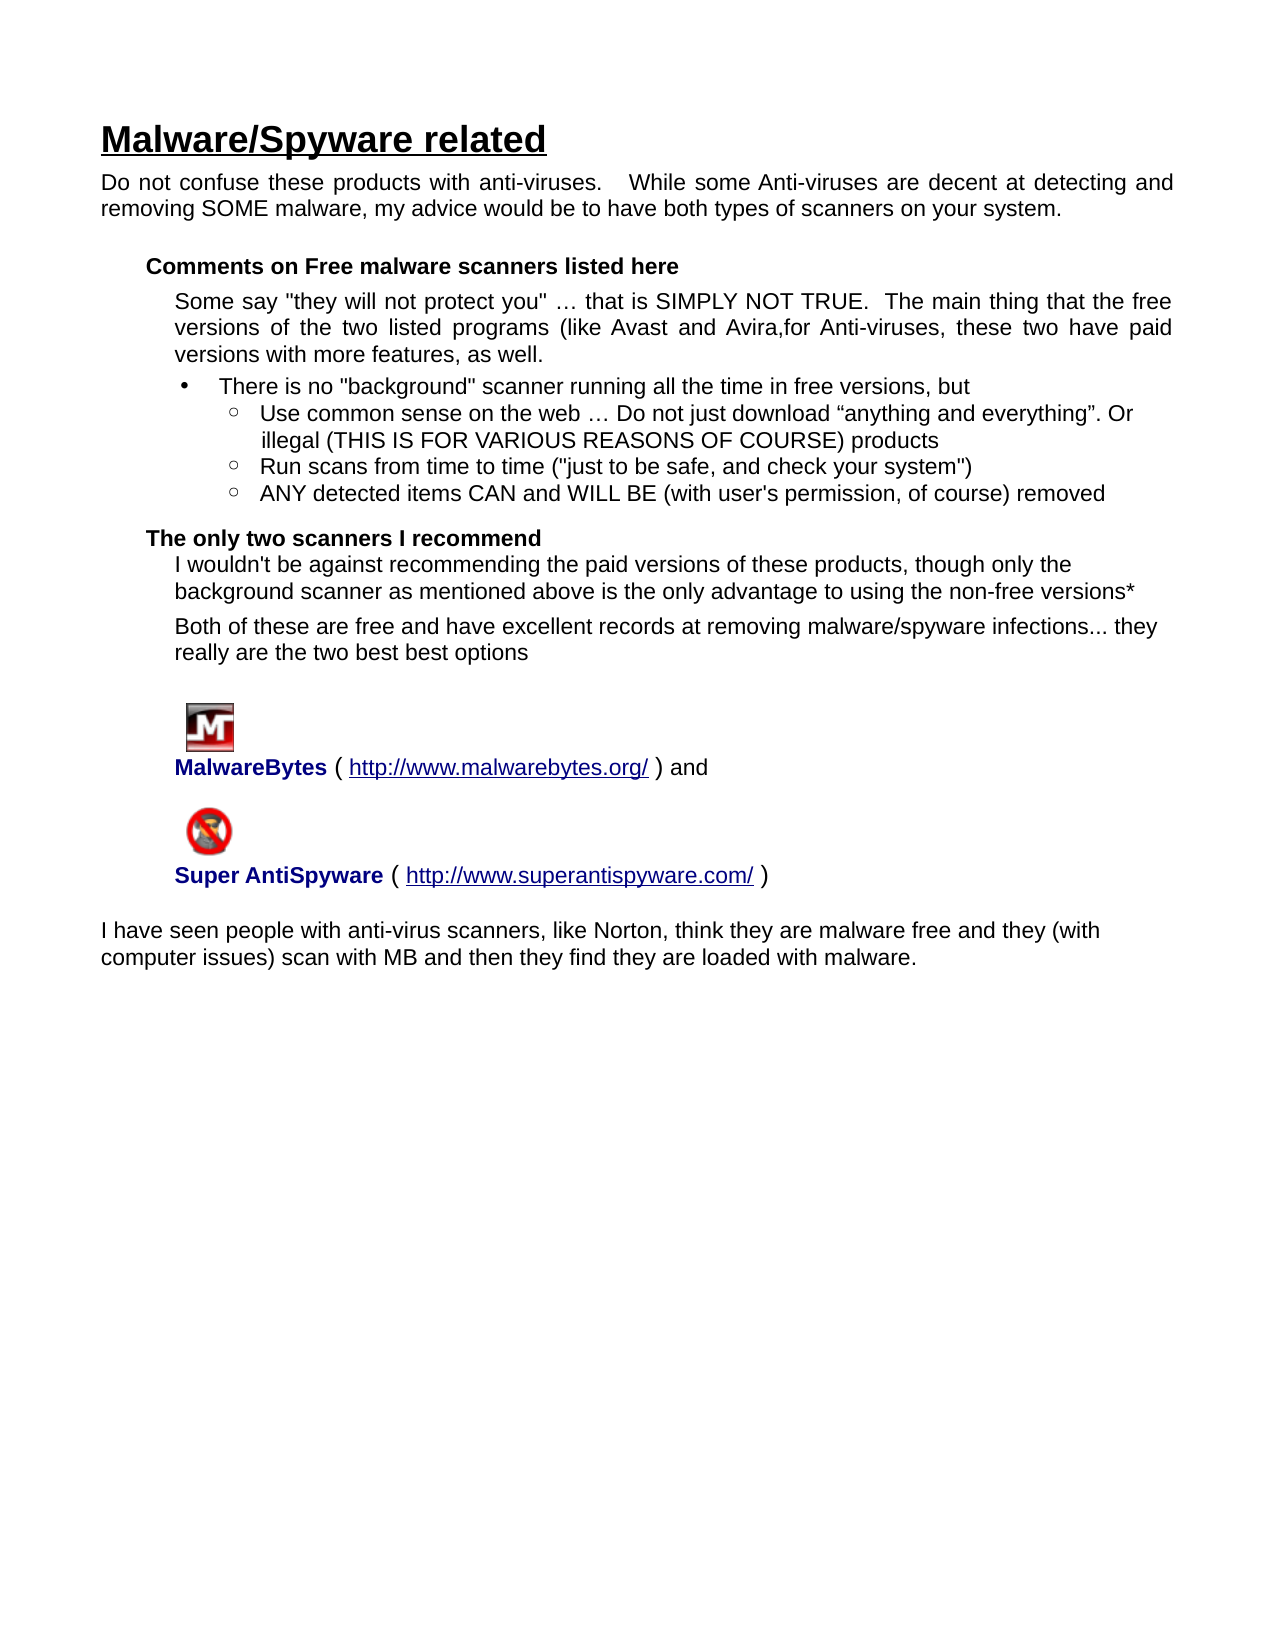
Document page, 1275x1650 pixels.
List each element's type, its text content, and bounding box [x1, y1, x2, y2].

text I have seen people with anti-virus scanners, like Norton, think they are malware free and they (with computer issues) scan with MB and then they find they are loaded with malware. [101, 917, 1174, 970]
text Some say "they will not protect you" … that is SIMPLY NOT TRUE. The main thing that the free versions of the two listed programs (like Avast and Avira,for Anti-viruses, these two have paid versions with more features, as well. [174, 288, 1174, 367]
list There is no "background" scanner running all the time in free versions, but [180, 373, 1174, 400]
text Both of these are free and have excellent records at removing malware/spyware infections... they really are the two best best options [174, 613, 1174, 666]
text I wouldn't be against recommending the paid versions of these products, though only the background scanner as mentioned above is the only advantage to using the non-free versions* [174, 551, 1174, 604]
subtitle Malware/Spyware related [101, 117, 1174, 160]
subtitle Comments on Free malware scanners listed here [146, 253, 1174, 279]
picture [185, 807, 234, 856]
list ANY detected items CAN and WILL BE (with user's permission, of course) removed [223, 480, 1174, 507]
text Do not confuse these products with anti-viruses. While some Anti-viruses are decent at detecting and removing SOME malware, my advice would be to have both types of scanners on your system. [101, 169, 1174, 222]
picture [186, 703, 234, 752]
text Super AntiSpyware ( http://www.superantispyware.com/ ) [174, 860, 1174, 888]
subtitle The only two scanners I recommend [146, 525, 1174, 551]
list Run scans from time to time ("just to be safe, and check your system") [223, 453, 1174, 480]
text MalwareBytes ( http://www.malwarebytes.org/ ) and [174, 752, 1174, 781]
list Use common sense on the web … Do not just download “anything and everything”. Or illegal (THIS IS FOR VARIOUS REASONS OF COURSE) products [223, 400, 1174, 453]
